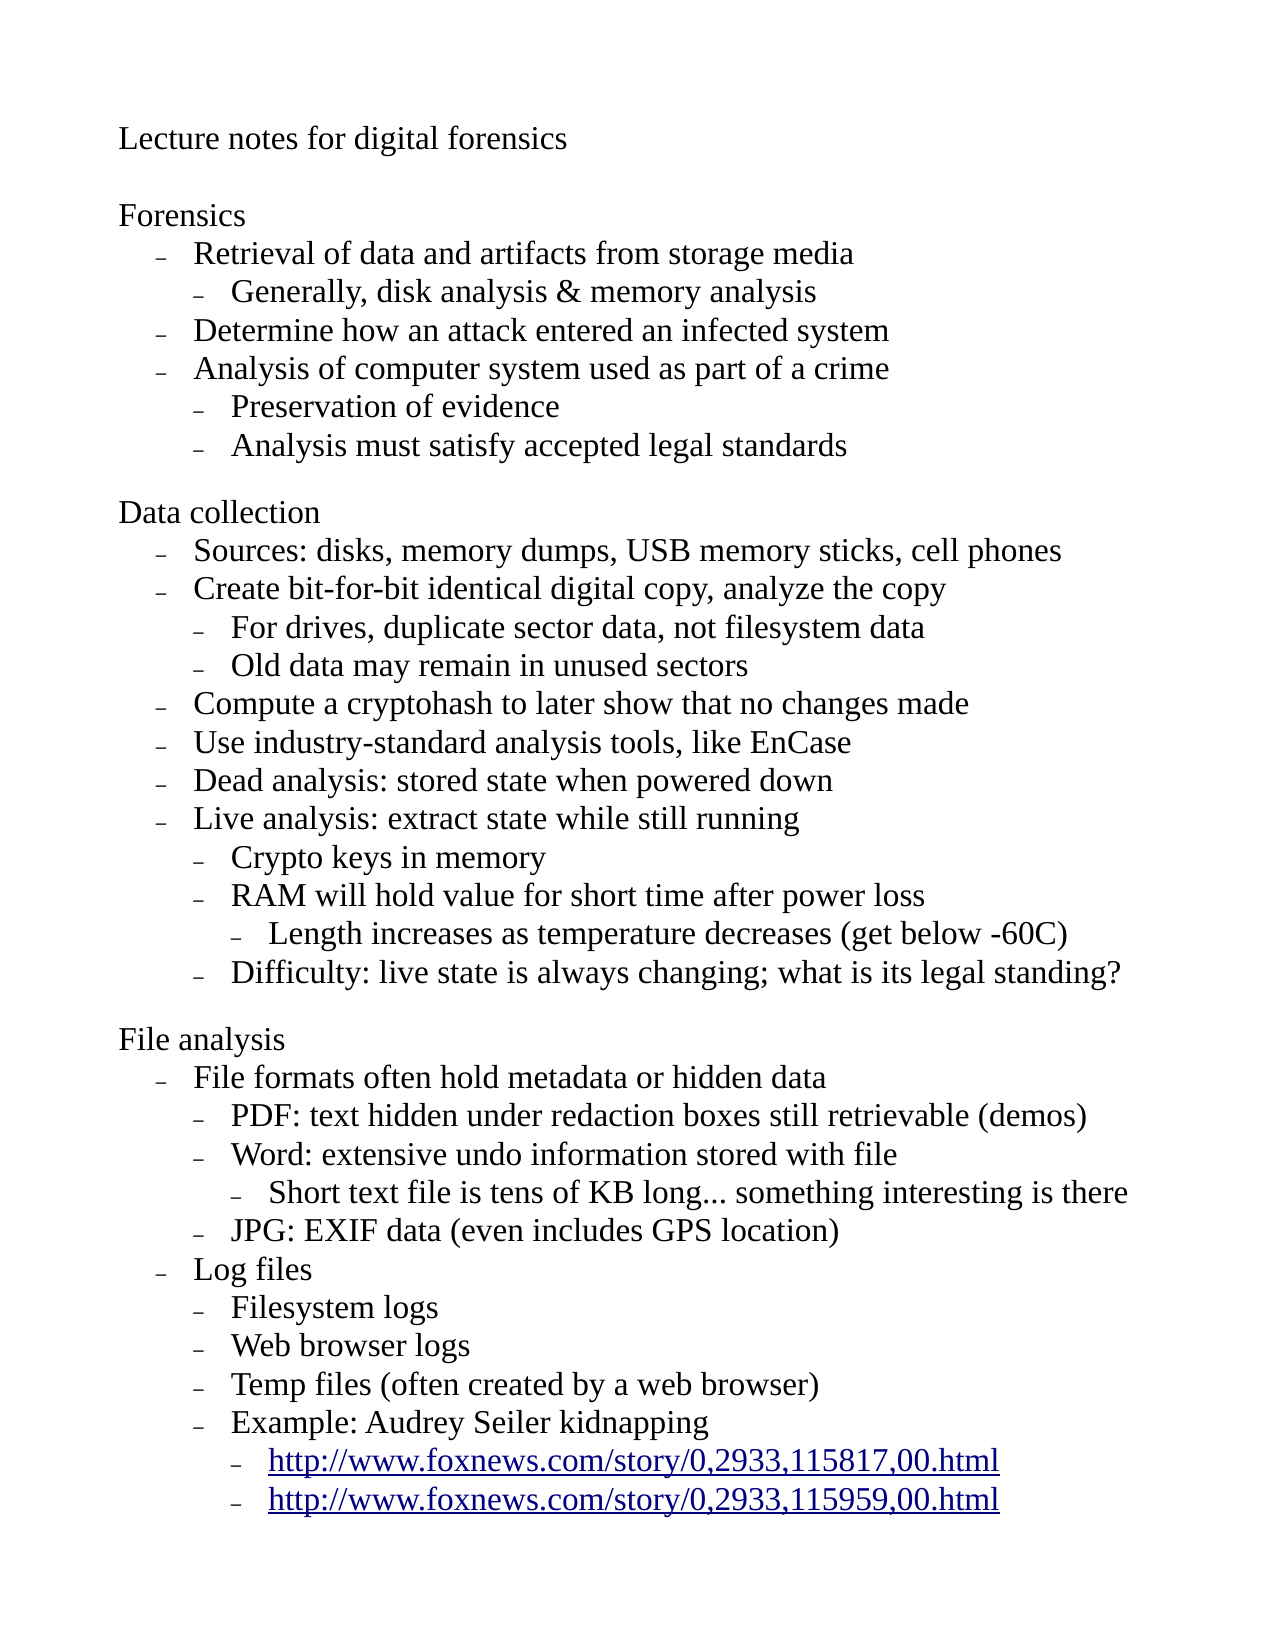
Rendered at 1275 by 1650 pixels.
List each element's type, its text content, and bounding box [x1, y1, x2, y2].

list Short text file is tens of KB long... something interesting is there [231, 1172, 1157, 1211]
text Lecture notes for digital forensics [118, 118, 1157, 156]
list RAM will hold value for short time after power loss [193, 875, 1157, 913]
text Forensics [118, 195, 1157, 233]
list http://www.foxnews.com/story/0,2933,115817,00.html [231, 1441, 1157, 1479]
text File analysis [118, 1019, 1157, 1057]
list Example: Audrey Seiler kidnapping [193, 1402, 1157, 1441]
list Old data may remain in unused sectors [193, 645, 1157, 683]
list Web browser logs [193, 1326, 1157, 1364]
list Live analysis: extract state while still running [156, 798, 1157, 837]
list Sources: disks, memory dumps, USB memory sticks, cell phones [156, 530, 1157, 568]
list Word: extensive undo information stored with file [193, 1134, 1157, 1172]
list Compute a cryptohash to later show that no changes made [156, 683, 1157, 722]
list Create bit-for-bit identical digital copy, analyze the copy [156, 568, 1157, 607]
list Generally, disk analysis & memory analysis [193, 271, 1157, 310]
list Preservation of evidence [193, 386, 1157, 425]
list Retrieval of data and artifacts from storage media [156, 233, 1157, 271]
list http://www.foxnews.com/story/0,2933,115959,00.html [231, 1479, 1157, 1517]
list Difficulty: live state is always changing; what is its legal standing? [193, 952, 1157, 990]
list Crypto keys in memory [193, 837, 1157, 875]
list Length increases as temperature decreases (get below -60C) [231, 913, 1157, 952]
list Log files [156, 1249, 1157, 1287]
list File formats often hold metadata or hidden data [156, 1057, 1157, 1096]
list Filesystem logs [193, 1287, 1157, 1326]
list Determine how an attack entered an infected system [156, 310, 1157, 348]
list Analysis must satisfy accepted legal standards [193, 425, 1157, 463]
list Temp files (often created by a web browser) [193, 1364, 1157, 1402]
list PDF: text hidden under redaction boxes still retrievable (demos) [193, 1096, 1157, 1134]
list Use industry-standard analysis tools, like EnCase [156, 722, 1157, 760]
list Analysis of computer system used as part of a crime [156, 348, 1157, 386]
list For drives, duplicate sector data, not filesystem data [193, 607, 1157, 645]
list Dead analysis: stored state when powered down [156, 760, 1157, 798]
list JPG: EXIF data (even includes GPS location) [193, 1211, 1157, 1249]
text Data collection [118, 492, 1157, 530]
